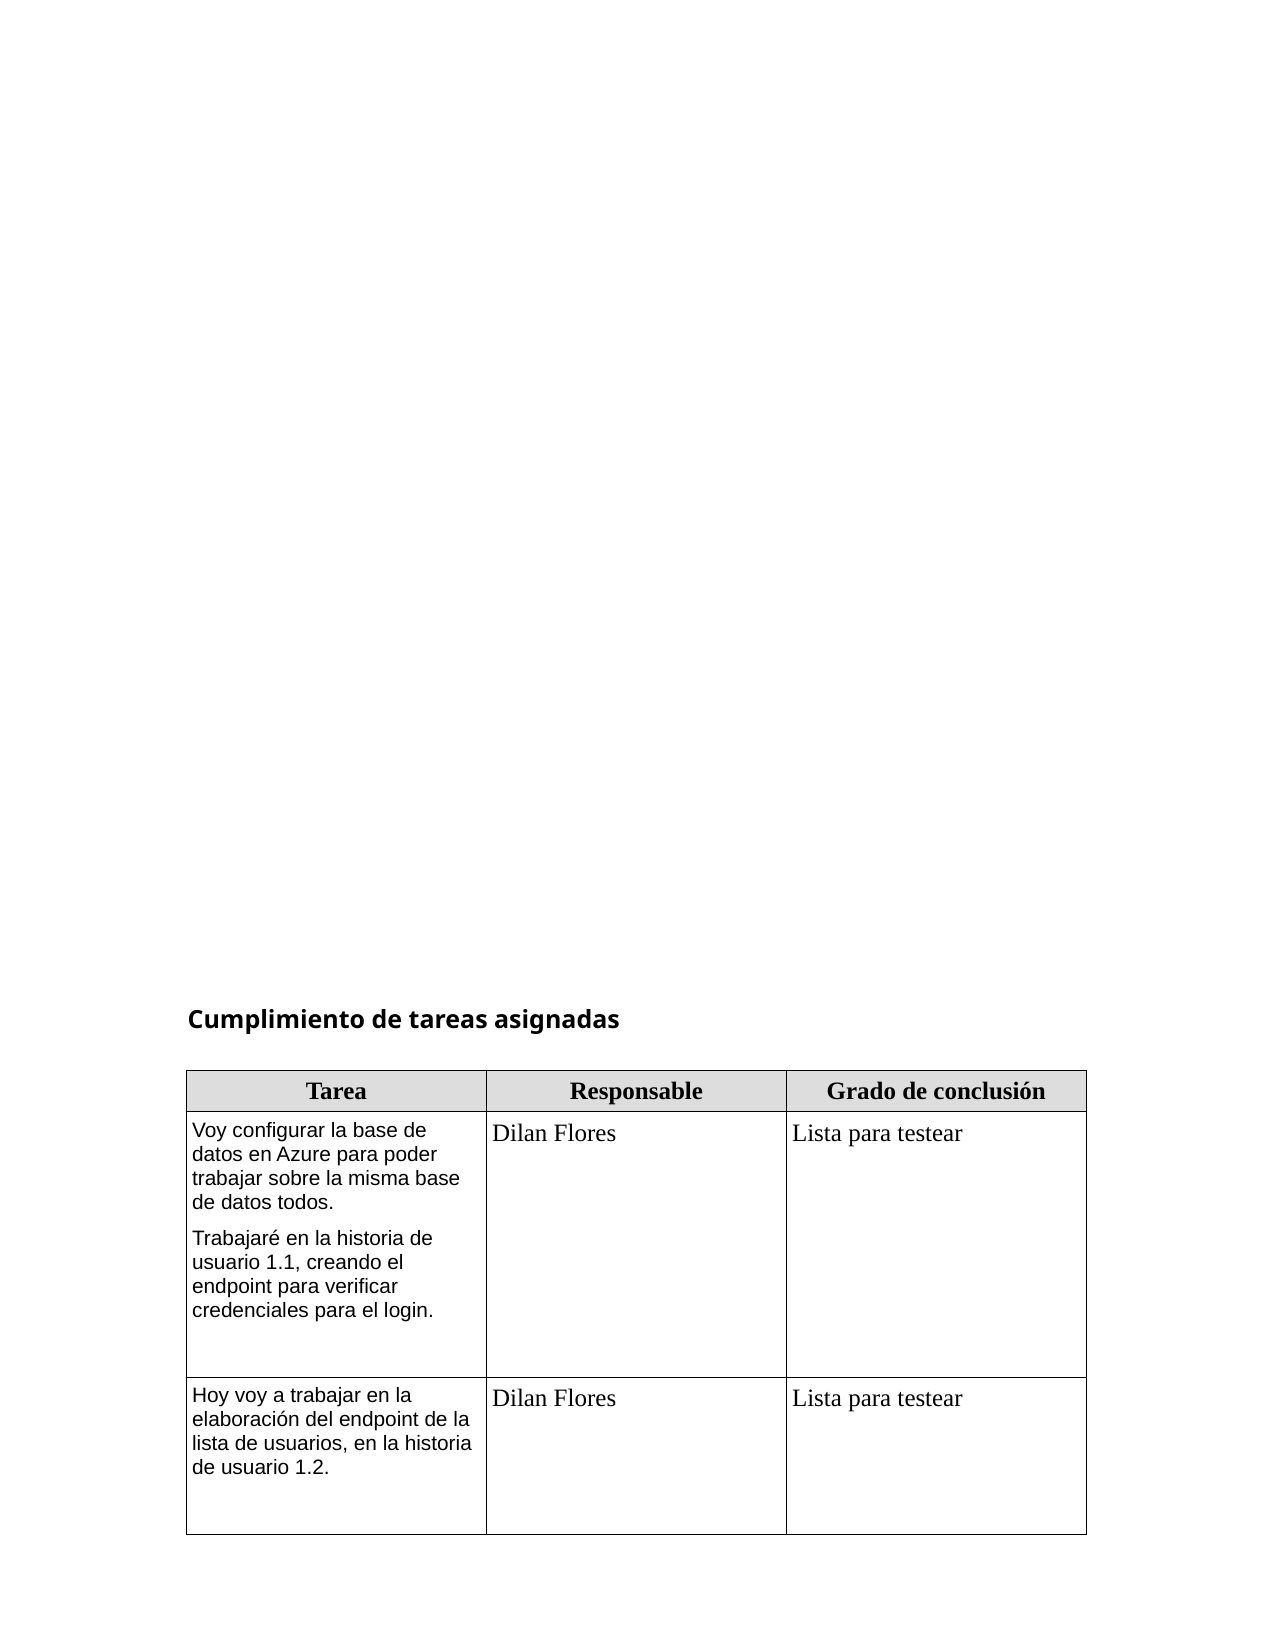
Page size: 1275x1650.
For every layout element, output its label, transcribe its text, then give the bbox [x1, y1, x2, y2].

table_cell Voy configurar la base de datos en Azure para poder trabajar sobre la misma base de datos todos. Trabajaré en la historia de usuario 1.1, creando el endpoint para verificar credenciales para el login. [187, 1112, 486, 1377]
table_cell Dilan Flores [487, 1378, 786, 1534]
table_cell Hoy voy a trabajar en la elaboración del endpoint de la lista de usuarios, en la historia de usuario 1.2. [187, 1378, 486, 1534]
table_cell Dilan Flores [487, 1112, 786, 1377]
table_cell Lista para testear [787, 1378, 1086, 1534]
table_header Grado de conclusión [787, 1071, 1086, 1111]
table_header Tarea [187, 1071, 486, 1111]
text Cumplimiento de tareas asignadas [187, 1002, 1087, 1036]
table_header Responsable [487, 1071, 786, 1111]
table_cell Lista para testear [787, 1112, 1086, 1377]
